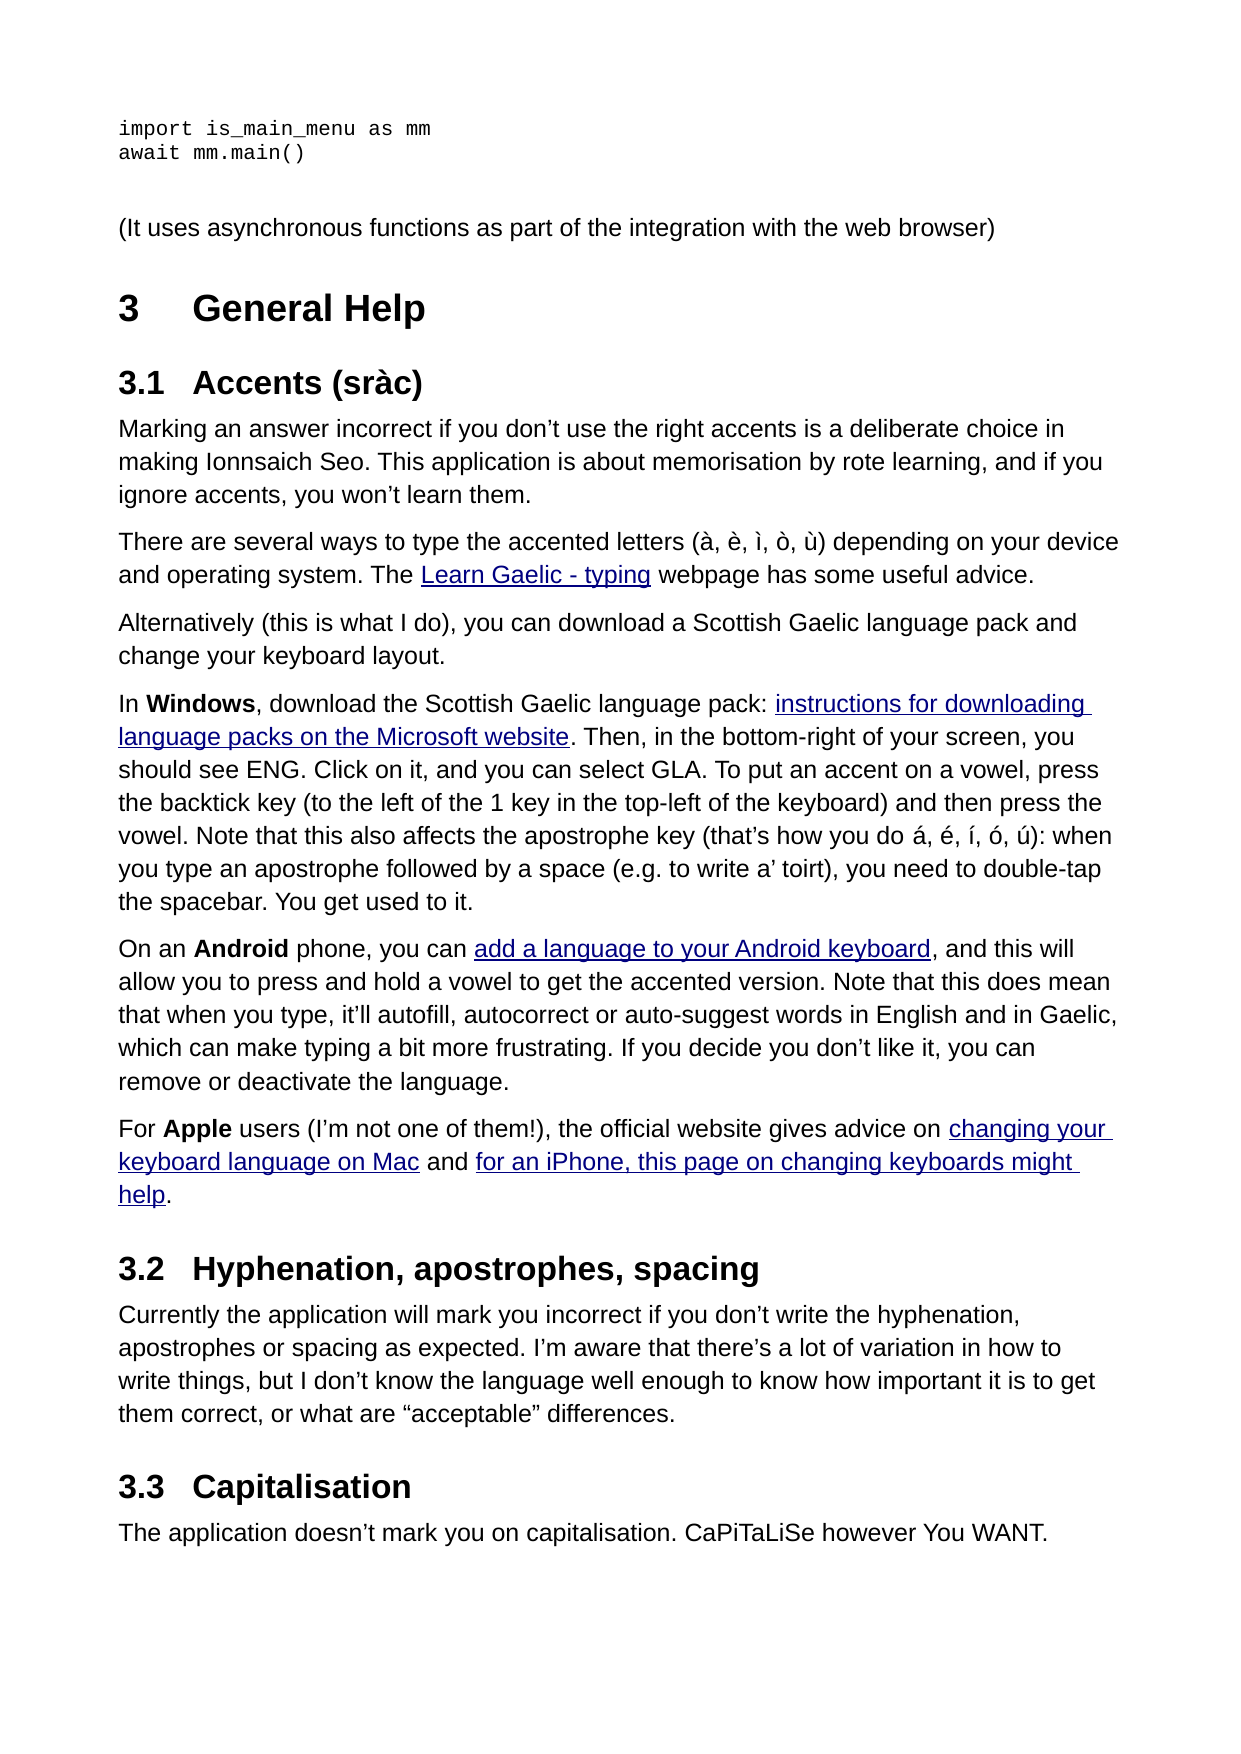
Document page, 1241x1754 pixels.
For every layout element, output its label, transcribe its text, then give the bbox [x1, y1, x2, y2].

subtitle Hyphenation, apostrophes, spacing [118, 1248, 1122, 1287]
text For Apple users (I’m not one of them!), the official website gives advice on changing your keyboard language on Mac and for an iPhone, this page on changing keyboards might help. [118, 1114, 1122, 1209]
text Currently the application will mark you incorrect if you don’t write the hyphenation, apostrophes or spacing as expected. I’m aware that there’s a lot of variation in how to write things, but I don’t know the language well enough to know how important it is to get them correct, or what are “acceptable” differences. [118, 1300, 1122, 1427]
text The application doesn’t mark you on capitalisation. CaPiTaLiSe however You WANT. [118, 1518, 1122, 1547]
text On an Android phone, you can add a language to your Android keyboard, and this will allow you to press and hold a vowel to get the accented version. Note that this does mean that when you type, it’ll autofill, autocorrect or auto-suggest words in English and in Gaelic, which can make typing a bit more frustrating. If you decide you don’t like it, you can remove or deactivate the language. [118, 934, 1122, 1095]
text In Windows, download the Scottish Gaelic language pack: instructions for downloading language packs on the Microsoft website. Then, in the bottom-right of your screen, you should see ENG. Click on it, and you can select GLA. To put an accent on a vowel, press the backtick key (to the left of the 1 key in the top-left of the keyboard) and then press the vowel. Note that this also affects the apostrophe key (that’s how you do á, é, í, ó, ú): when you type an apostrophe followed by a space (e.g. to write a’ toirt), you need to double-tap the spacebar. You get used to it. [118, 689, 1122, 916]
subtitle Capitalisation [118, 1467, 1122, 1506]
text Marking an answer incorrect if you don’t use the right accents is a deliberate choice in making Ionnsaich Seo. This application is about memorisation by rote learning, and if you ignore accents, you won’t learn them. [118, 414, 1122, 508]
subtitle Accents (sràc) [118, 363, 1122, 401]
text There are several ways to type the accented letters (à, è, ì, ò, ù) depending on your device and operating system. The Learn Gaelic - typing webpage has some useful advice. [118, 527, 1122, 589]
text Alternatively (this is what I do), you can download a Scottish Gaelic language pack and change your keyboard layout. [118, 608, 1122, 670]
text import is_main_menu as mm [118, 118, 1122, 142]
subtitle General Help [118, 286, 1122, 329]
text await mm.main() [118, 142, 1122, 165]
text (It uses asynchronous functions as part of the integration with the web browser) [118, 213, 1122, 242]
